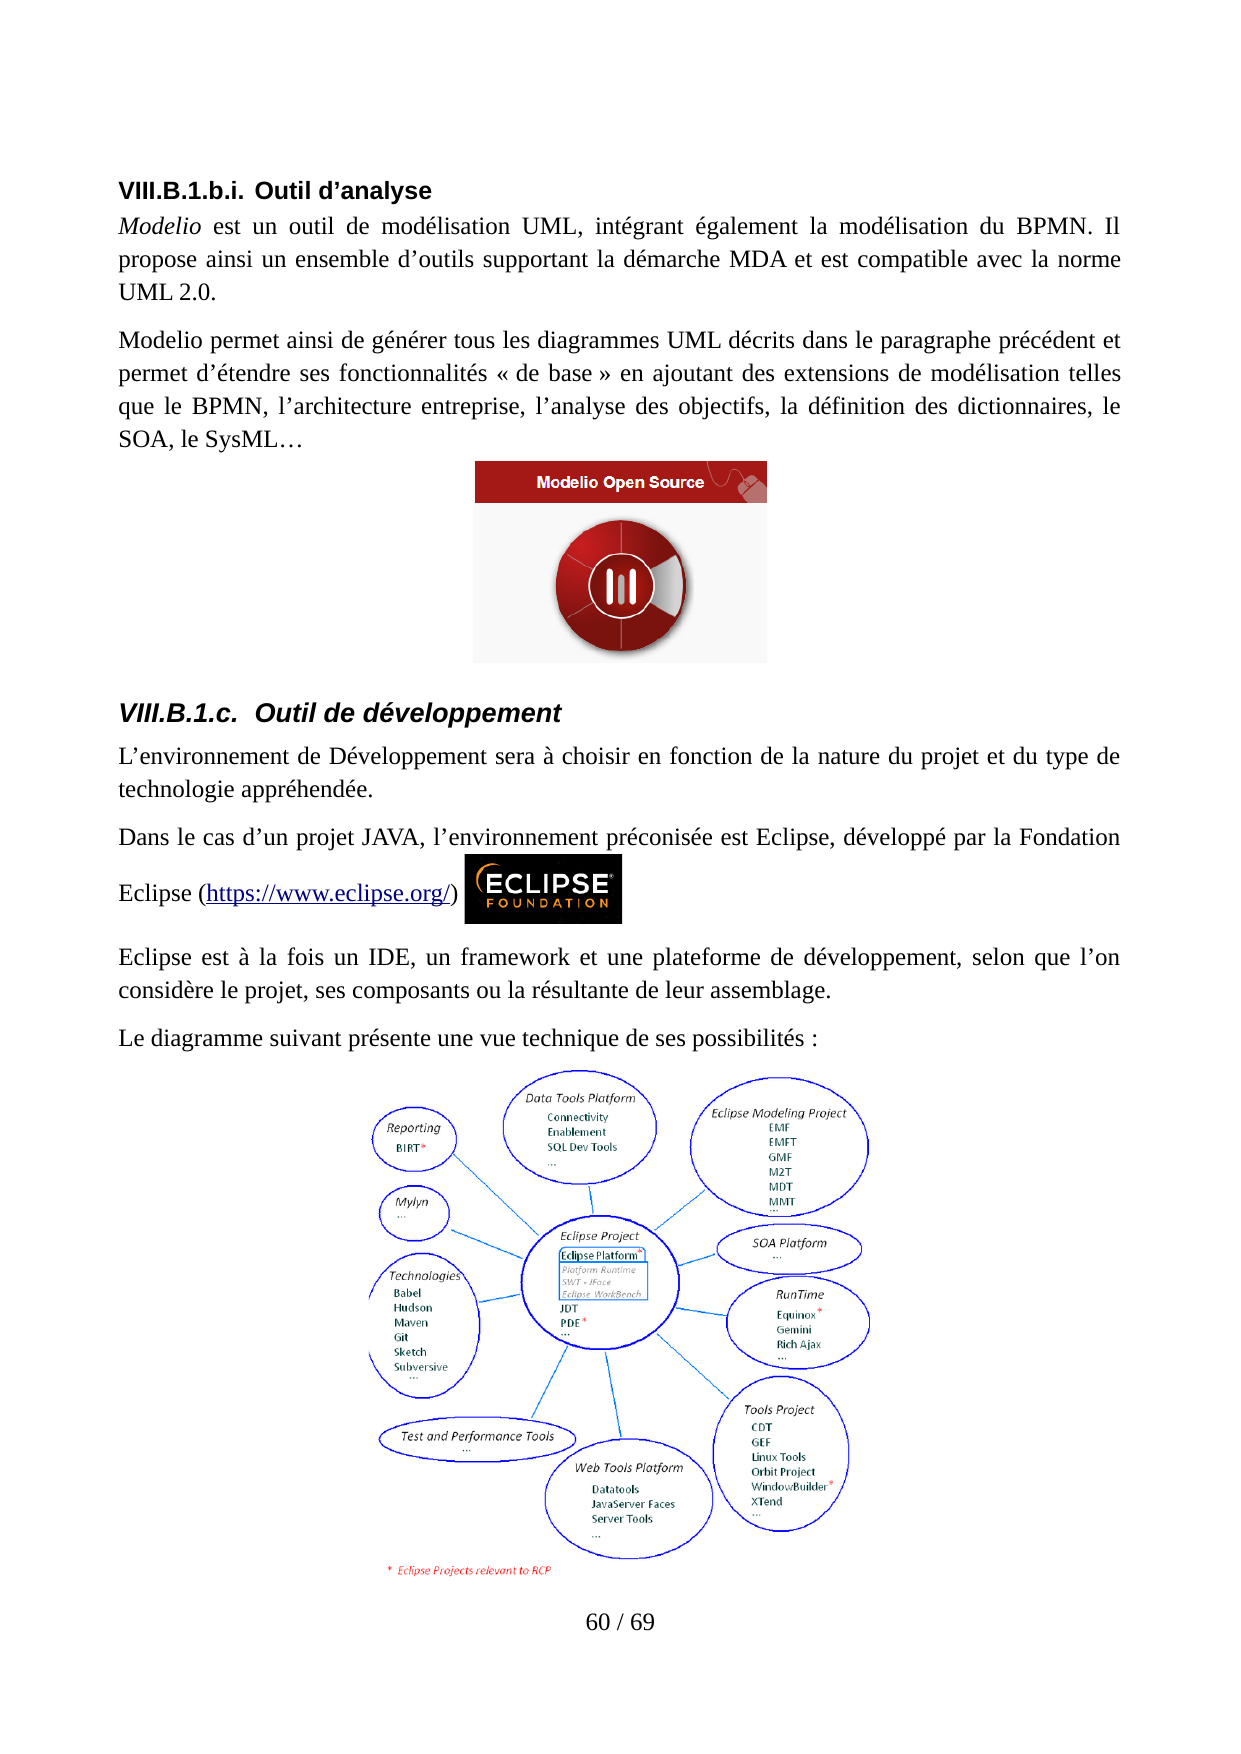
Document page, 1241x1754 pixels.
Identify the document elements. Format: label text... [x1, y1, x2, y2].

text Dans le cas d’un projet JAVA, l’environnement préconisée est Eclipse, développé par la Fondation Eclipse (https://www.eclipse.org/) [118, 822, 1122, 924]
text Modelio permet ainsi de générer tous les diagrammes UML décrits dans le paragraphe précédent et permet d’étendre ses fonctionnalités « de base » en ajoutant des extensions de modélisation telles que le BPMN, l’architecture entreprise, l’analyse des objectifs, la définition des dictionnaires, le SOA, le SysML… [118, 325, 1122, 453]
text L’environnement de Développement sera à choisir en fonction de la nature du projet et du type de technologie appréhendée. [118, 741, 1122, 803]
picture [472, 460, 768, 663]
text Modelio est un outil de modélisation UML, intégrant également la modélisation du BPMN. Il propose ainsi un ensemble d’outils supportant la démarche MDA et est compatible avec la norme UML 2.0. [118, 211, 1122, 306]
subtitle Outil de développement [118, 697, 1122, 728]
picture [368, 1070, 872, 1577]
picture [464, 854, 623, 924]
text Eclipse est à la fois un IDE, un framework et une plateforme de développement, selon que l’on considère le projet, ses composants ou la résultante de leur assemblage. [118, 942, 1122, 1004]
text Le diagramme suivant présente une vue technique de ses possibilités : [118, 1023, 1122, 1052]
subtitle Outil d’analyse [118, 176, 1122, 205]
